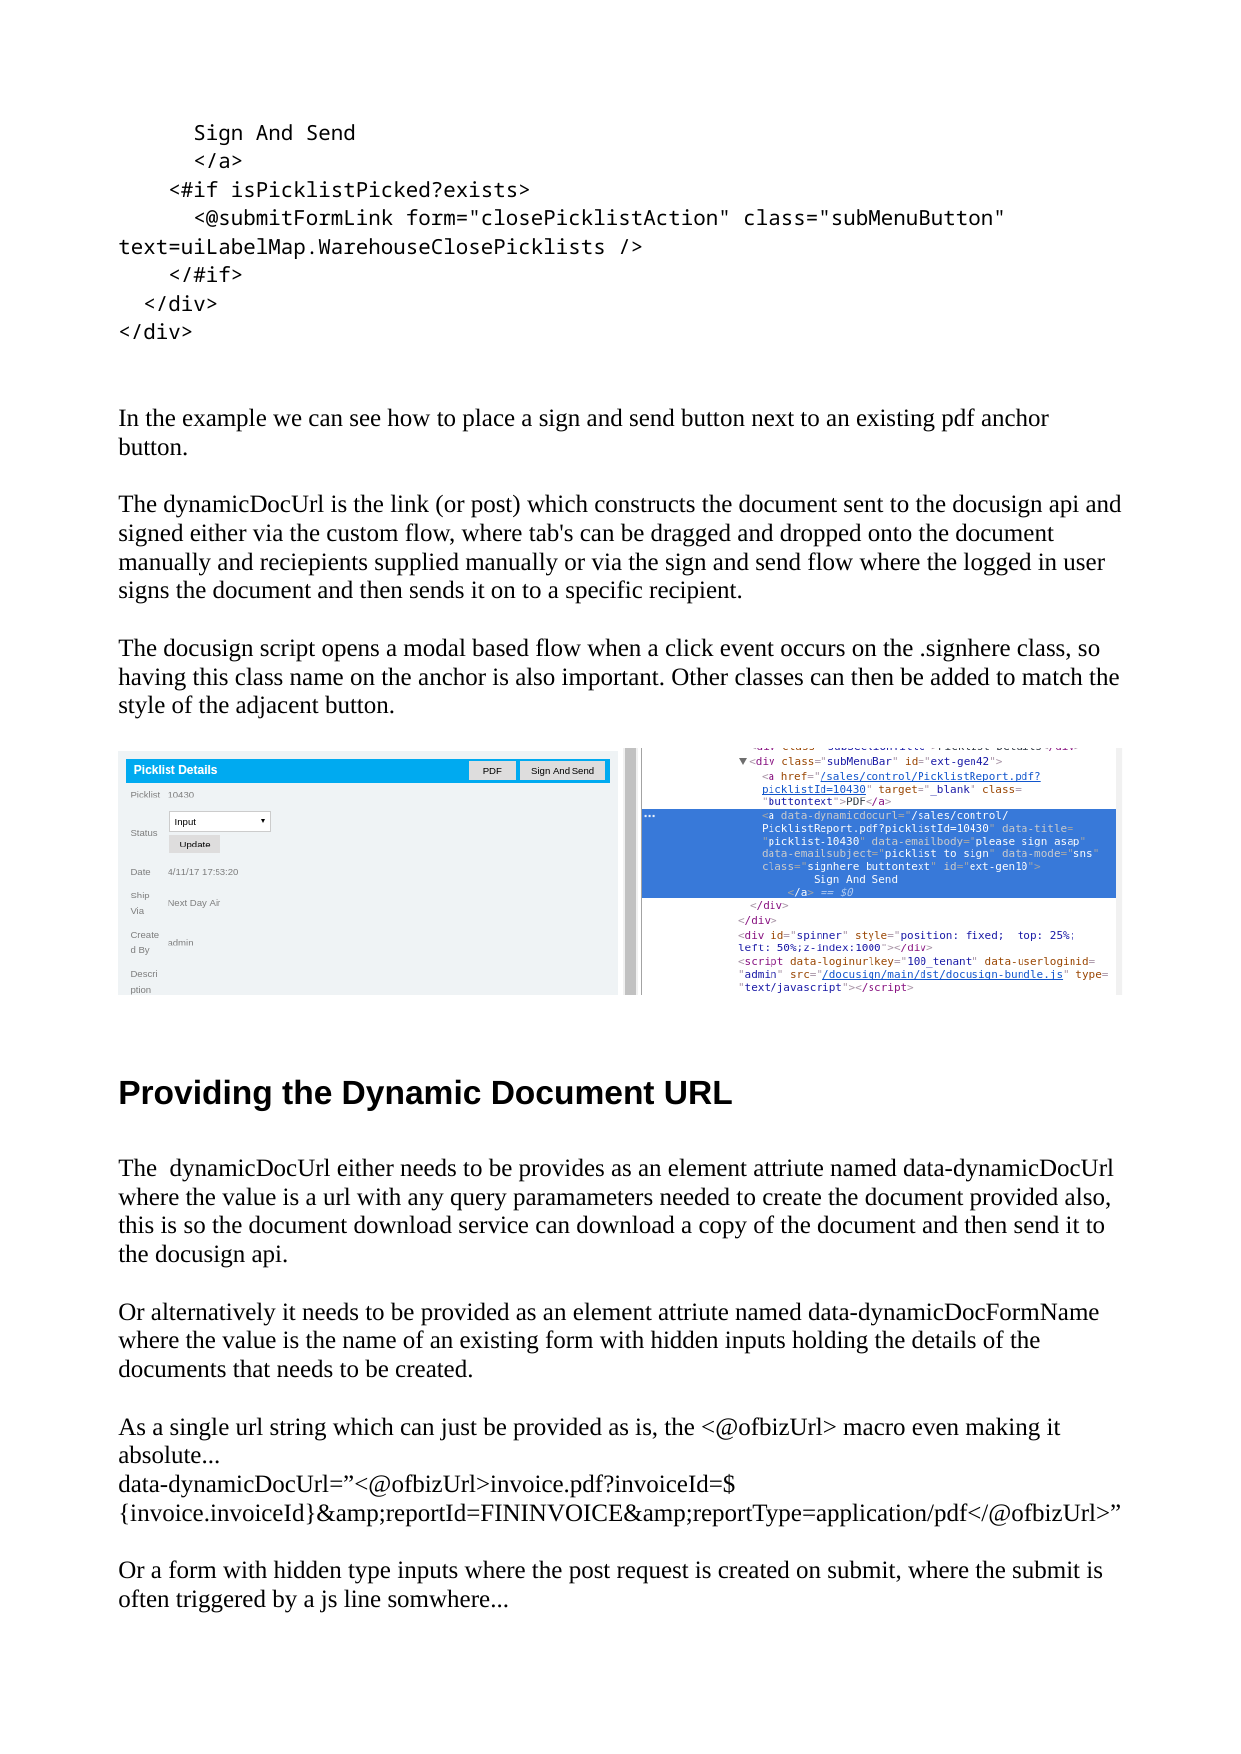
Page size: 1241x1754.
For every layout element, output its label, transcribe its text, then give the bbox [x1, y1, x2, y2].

subtitle Providing the Dynamic Document URL [118, 1073, 1122, 1112]
text The docusign script opens a modal based flow when a click event occurs on the .signhere class, so having this class name on the anchor is also important. Other classes can then be added to match the style of the adjacent button. [118, 633, 1122, 719]
text <#if isPicklistPicked?exists> [118, 175, 1122, 203]
text Sign And Send [118, 118, 1122, 147]
text The dynamicDocUrl either needs to be provides as an element attriute named data-dynamicDocUrl where the value is a url with any query paramameters needed to create the document provided also, this is so the document download service can download a copy of the document and then send it to the docusign api. [118, 1153, 1122, 1268]
text </div> [118, 317, 1122, 346]
text Or alternatively it needs to be provided as an element attriute named data-dynamicDocFormName where the value is the name of an existing form with hidden inputs holding the details of the documents that needs to be created. [118, 1297, 1122, 1383]
text Or a form with hidden type inputs where the post request is created on submit, where the submit is often triggered by a js line somwhere... [118, 1556, 1122, 1613]
text </#if> [118, 260, 1122, 289]
text <@submitFormLink form="closePicklistAction" class="subMenuButton" text=uiLabelMap.WarehouseClosePicklists /> [118, 203, 1122, 260]
text In the example we can see how to place a sign and send button next to an existing pdf anchor button. [118, 403, 1122, 461]
text data-dynamicDocUrl=”<@ofbizUrl>invoice.pdf?invoiceId=${invoice.invoiceId}&amp;reportId=FININVOICE&amp;reportType=application/pdf</@ofbizUrl>” [118, 1469, 1122, 1527]
text </div> [118, 289, 1122, 317]
text </a> [118, 147, 1122, 175]
picture [118, 748, 1123, 995]
text The dynamicDocUrl is the link (or post) which constructs the document sent to the docusign api and signed either via the custom flow, where tab's can be dragged and dropped onto the document manually and reciepients supplied manually or via the sign and send flow where the logged in user signs the document and then sends it on to a specific recipient. [118, 489, 1122, 604]
text As a single url string which can just be provided as is, the <@ofbizUrl> macro even making it absolute... [118, 1412, 1122, 1469]
